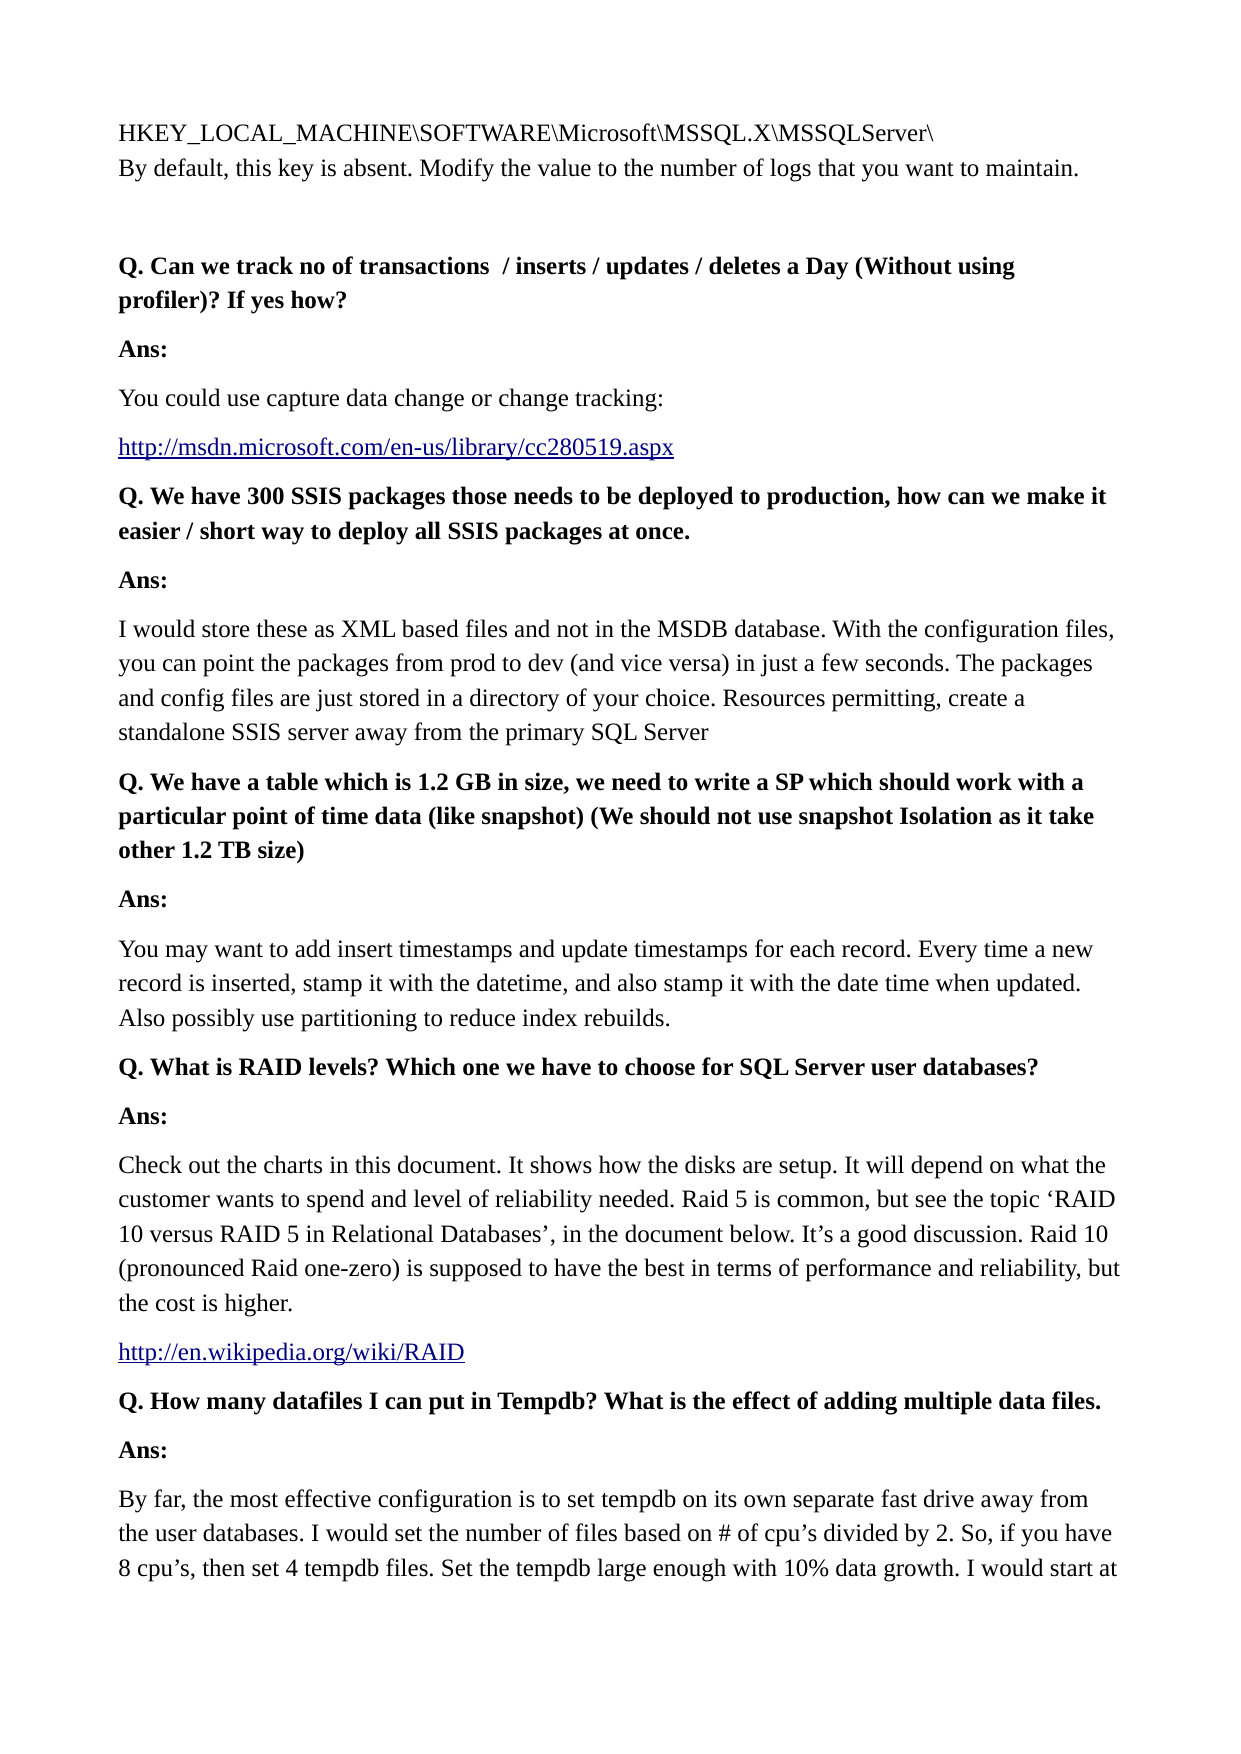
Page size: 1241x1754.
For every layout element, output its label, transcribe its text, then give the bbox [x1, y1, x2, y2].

text Ans: [118, 1101, 1122, 1129]
text http://msdn.microsoft.com/en-us/library/cc280519.aspx [118, 432, 1122, 461]
text Q. How many datafiles I can put in Tempdb? What is the effect of adding multiple data files. [118, 1386, 1122, 1414]
text Q. We have a table which is 1.2 GB in size, we need to write a SP which should work with a particular point of time data (like snapshot) (We should not use snapshot Isolation as it take other 1.2 TB size) [118, 767, 1122, 864]
text Check out the charts in this document. It shows how the disks are setup. It will depend on what the customer wants to spend and level of reliability needed. Raid 5 is common, but see the topic ‘RAID 10 versus RAID 5 in Relational Databases’, in the document below. It’s a good discussion. Raid 10 (pronounced Raid one-zero) is supposed to have the best in terms of performance and reliability, but the cost is higher. [118, 1150, 1122, 1316]
text You could use capture data change or change tracking: [118, 383, 1122, 412]
text Ans: [118, 334, 1122, 363]
text Q. We have 300 SSIS packages those needs to be deployed to production, how can we make it easier / short way to deploy all SSIS packages at once. [118, 481, 1122, 545]
text Ans: [118, 884, 1122, 913]
text HKEY_LOCAL_MACHINE\SOFTWARE\Microsoft\MSSQL.X\MSSQLServer\ By default, this key is absent. Modify the value to the number of logs that you want to maintain. [118, 118, 1122, 181]
text Q. Can we track no of transactions / inserts / updates / deletes a Day (Without using profiler)? If yes how? [118, 251, 1122, 314]
text http://en.wikipedia.org/wiki/RAID [118, 1337, 1122, 1366]
text Ans: [118, 1435, 1122, 1464]
text By far, the most effective configuration is to set tempdb on its own separate fast drive away from the user databases. I would set the number of files based on # of cpu’s divided by 2. So, if you have 8 cpu’s, then set 4 tempdb files. Set the tempdb large enough with 10% data growth. I would start at [118, 1484, 1122, 1582]
text Q. What is RAID levels? Which one we have to choose for SQL Server user databases? [118, 1052, 1122, 1080]
text I would store these as XML based files and not in the MSDB database. With the configuration files, you can point the packages from prod to dev (and vice versa) in just a few seconds. The packages and config files are just stored in a directory of your choice. Resources permitting, create a standalone SSIS server away from the primary SQL Server [118, 614, 1122, 746]
text Ans: [118, 565, 1122, 594]
text You may want to add insert timestamps and update timestamps for each record. Every time a new record is inserted, stamp it with the datetime, and also stamp it with the date time when updated. Also possibly use partitioning to reduce index rebuilds. [118, 934, 1122, 1031]
